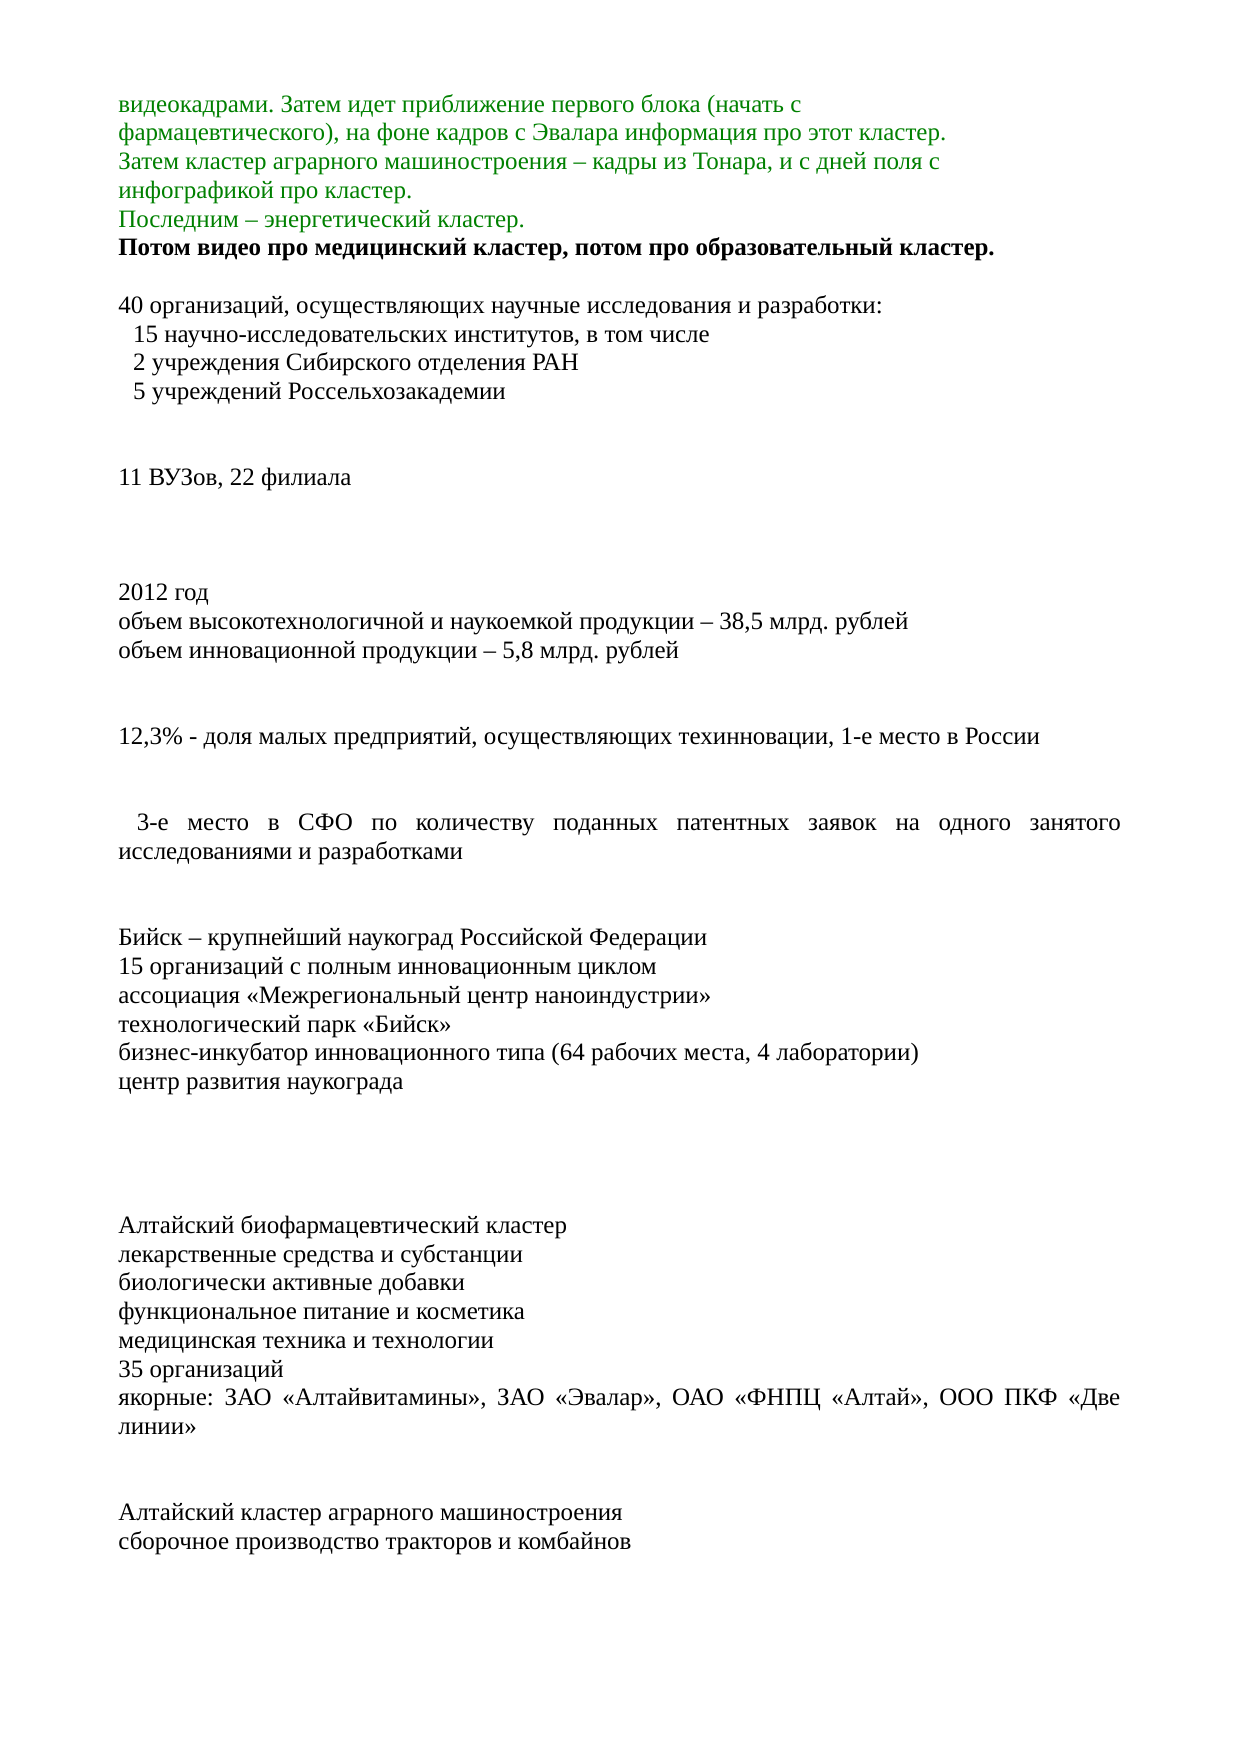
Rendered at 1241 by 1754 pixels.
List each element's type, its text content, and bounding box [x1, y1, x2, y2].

text фармацевтического), на фоне кадров с Эвалара информация про этот кластер. [118, 117, 1122, 146]
text якорные: ЗАО «Алтайвитамины», ЗАО «Эвалар», ОАО «ФНПЦ «Алтай», ООО ПКФ «Две линии» [118, 1382, 1122, 1440]
text ассоциация «Межрегиональный центр наноиндустрии» [118, 980, 1122, 1009]
text 2 учреждения Сибирского отделения РАН [118, 347, 1122, 376]
text 12,3% - доля малых предприятий, осуществляющих техинновации, 1-е место в России [118, 721, 1122, 750]
text функциональное питание и косметика [118, 1296, 1122, 1325]
text биологически активные добавки [118, 1267, 1122, 1296]
text 2012 год [118, 577, 1122, 606]
text Алтайский биофармацевтический кластер [118, 1210, 1122, 1239]
text Потом видео про медицинский кластер, потом про образовательный кластер. [118, 232, 1122, 261]
text видеокадрами. Затем идет приближение первого блока (начать с [118, 89, 1122, 117]
text 15 организаций с полным инновационным циклом [118, 951, 1122, 980]
text Бийск – крупнейший наукоград Российской Федерации [118, 922, 1122, 951]
text объем инновационной продукции – 5,8 млрд. рублей [118, 635, 1122, 664]
text Алтайский кластер аграрного машиностроения [118, 1497, 1122, 1526]
text центр развития наукограда [118, 1066, 1122, 1095]
text Последним – энергетический кластер. [118, 204, 1122, 232]
text технологический парк «Бийск» [118, 1009, 1122, 1037]
text Затем кластер аграрного машиностроения – кадры из Тонара, и с дней поля с [118, 146, 1122, 175]
text 11 ВУЗов, 22 филиала [118, 462, 1122, 491]
text сборочное производство тракторов и комбайнов [118, 1526, 1122, 1555]
text 3-е место в СФО по количеству поданных патентных заявок на одного занятого исследованиями и разработками [118, 807, 1122, 865]
text медицинская техника и технологии [118, 1325, 1122, 1354]
text 5 учреждений Россельхозакадемии [118, 376, 1122, 405]
text лекарственные средства и субстанции [118, 1239, 1122, 1267]
text объем высокотехнологичной и наукоемкой продукции – 38,5 млрд. рублей [118, 606, 1122, 635]
text бизнес-инкубатор инновационного типа (64 рабочих места, 4 лаборатории) [118, 1037, 1122, 1066]
text 40 организаций, осуществляющих научные исследования и разработки: [118, 290, 1122, 319]
text инфографикой про кластер. [118, 175, 1122, 204]
text 15 научно-исследовательских институтов, в том числе [118, 319, 1122, 347]
text 35 организаций [118, 1354, 1122, 1382]
